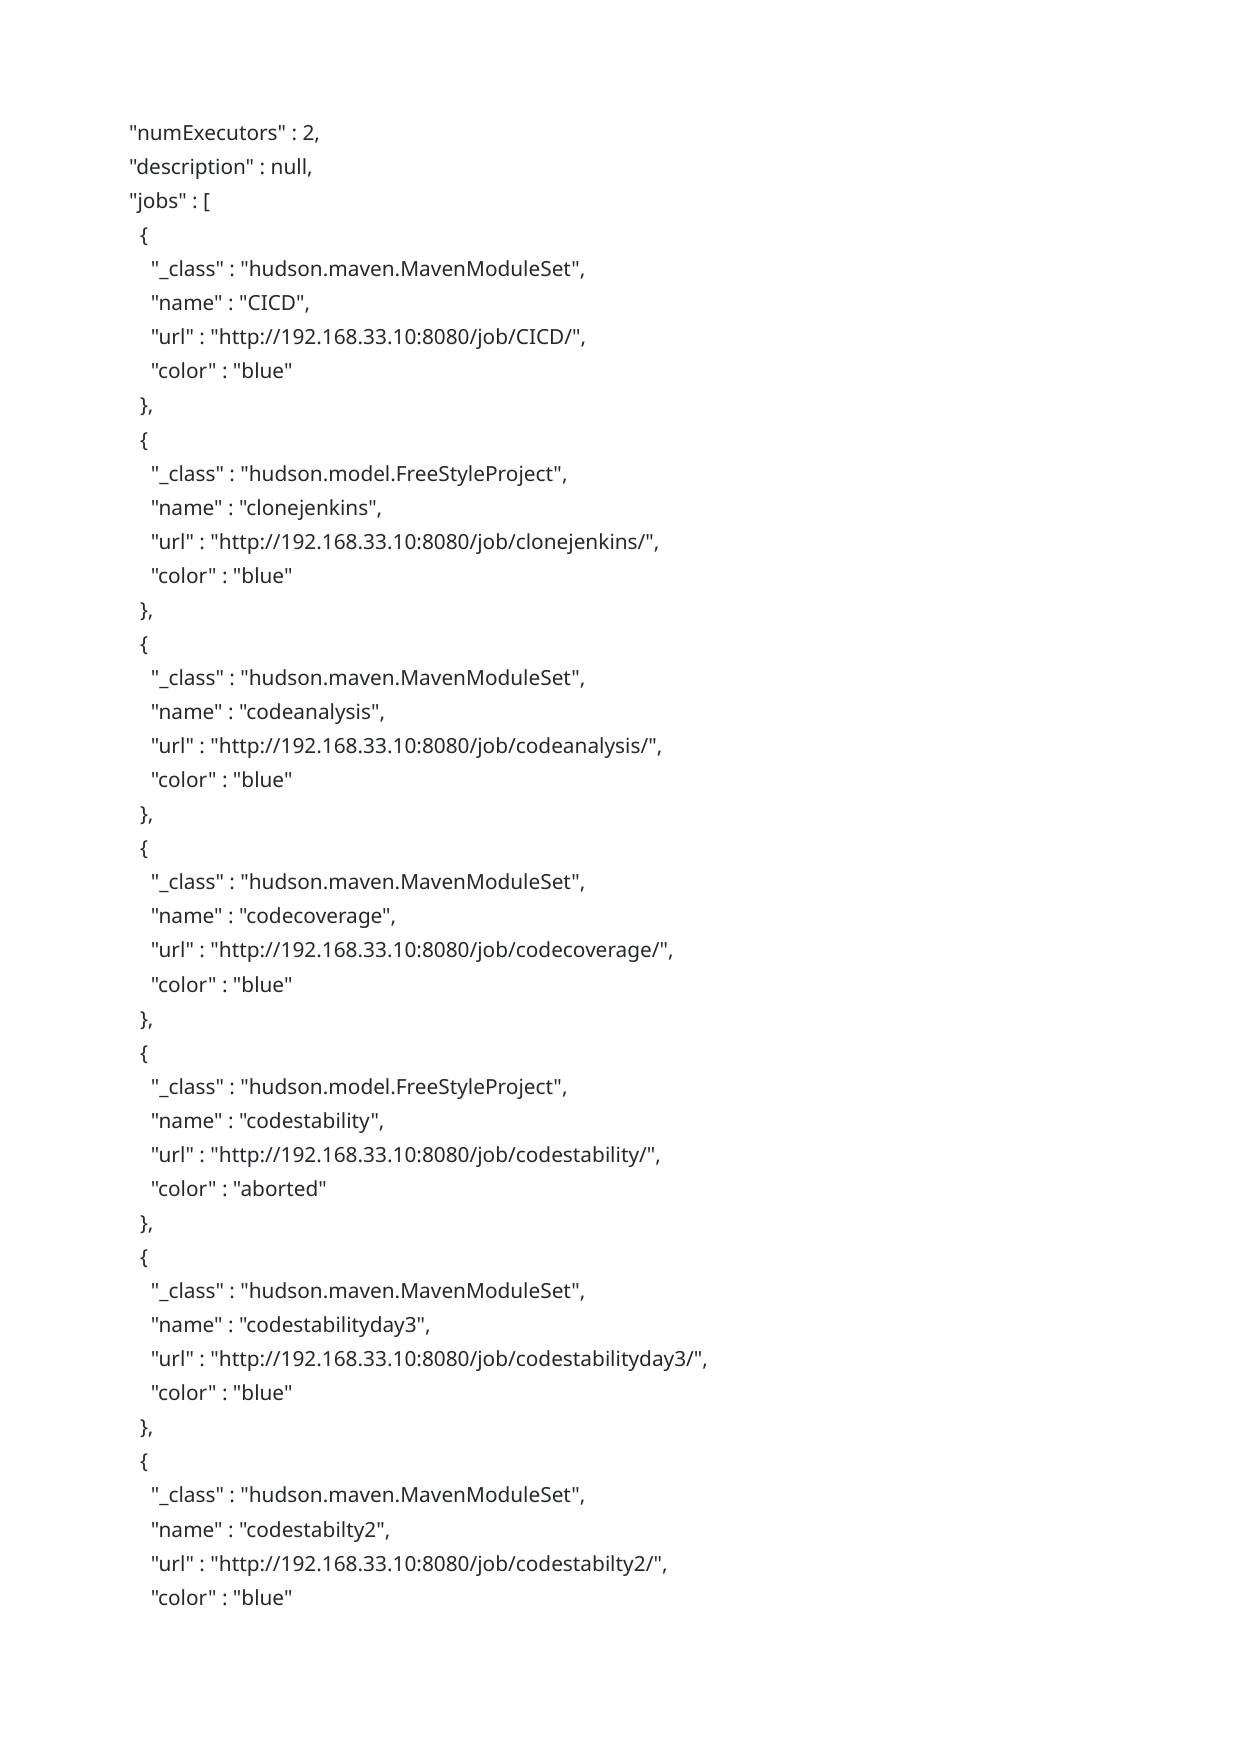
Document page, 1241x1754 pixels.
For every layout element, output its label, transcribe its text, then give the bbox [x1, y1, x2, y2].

text }, [118, 799, 1122, 828]
text "name" : "codeanalysis", [118, 697, 1122, 726]
text "color" : "blue" [118, 765, 1122, 794]
text { [118, 1447, 1122, 1475]
text "jobs" : [ [118, 186, 1122, 215]
text "url" : "http://192.168.33.10:8080/job/CICD/", [118, 322, 1122, 351]
text "url" : "http://192.168.33.10:8080/job/codeanalysis/", [118, 731, 1122, 760]
text "_class" : "hudson.model.FreeStyleProject", [118, 1072, 1122, 1100]
text "url" : "http://192.168.33.10:8080/job/clonejenkins/", [118, 527, 1122, 555]
text "url" : "http://192.168.33.10:8080/job/codestabilityday3/", [118, 1344, 1122, 1373]
text "description" : null, [118, 152, 1122, 181]
text "url" : "http://192.168.33.10:8080/job/codestabilty2/", [118, 1549, 1122, 1577]
text "color" : "blue" [118, 357, 1122, 385]
text { [118, 833, 1122, 862]
text "name" : "codestability", [118, 1106, 1122, 1134]
text "_class" : "hudson.model.FreeStyleProject", [118, 459, 1122, 487]
text "url" : "http://192.168.33.10:8080/job/codestability/", [118, 1140, 1122, 1168]
text }, [118, 391, 1122, 419]
text "color" : "blue" [118, 970, 1122, 998]
text { [118, 425, 1122, 453]
text "_class" : "hudson.maven.MavenModuleSet", [118, 1276, 1122, 1305]
text "color" : "blue" [118, 1378, 1122, 1407]
text "color" : "blue" [118, 1583, 1122, 1611]
text }, [118, 595, 1122, 623]
text }, [118, 1208, 1122, 1237]
text "_class" : "hudson.maven.MavenModuleSet", [118, 867, 1122, 896]
text "name" : "clonejenkins", [118, 493, 1122, 521]
text "_class" : "hudson.maven.MavenModuleSet", [118, 663, 1122, 692]
text }, [118, 1004, 1122, 1032]
text { [118, 1242, 1122, 1271]
text "_class" : "hudson.maven.MavenModuleSet", [118, 254, 1122, 283]
text "name" : "codestabilityday3", [118, 1310, 1122, 1339]
text }, [118, 1412, 1122, 1441]
text "name" : "CICD", [118, 288, 1122, 317]
text "color" : "aborted" [118, 1174, 1122, 1202]
text { [118, 629, 1122, 657]
text { [118, 1038, 1122, 1066]
text "color" : "blue" [118, 561, 1122, 589]
text "_class" : "hudson.maven.MavenModuleSet", [118, 1481, 1122, 1509]
text "numExecutors" : 2, [118, 118, 1122, 147]
text { [118, 220, 1122, 249]
text "url" : "http://192.168.33.10:8080/job/codecoverage/", [118, 936, 1122, 964]
text "name" : "codestabilty2", [118, 1515, 1122, 1543]
text "name" : "codecoverage", [118, 902, 1122, 930]
